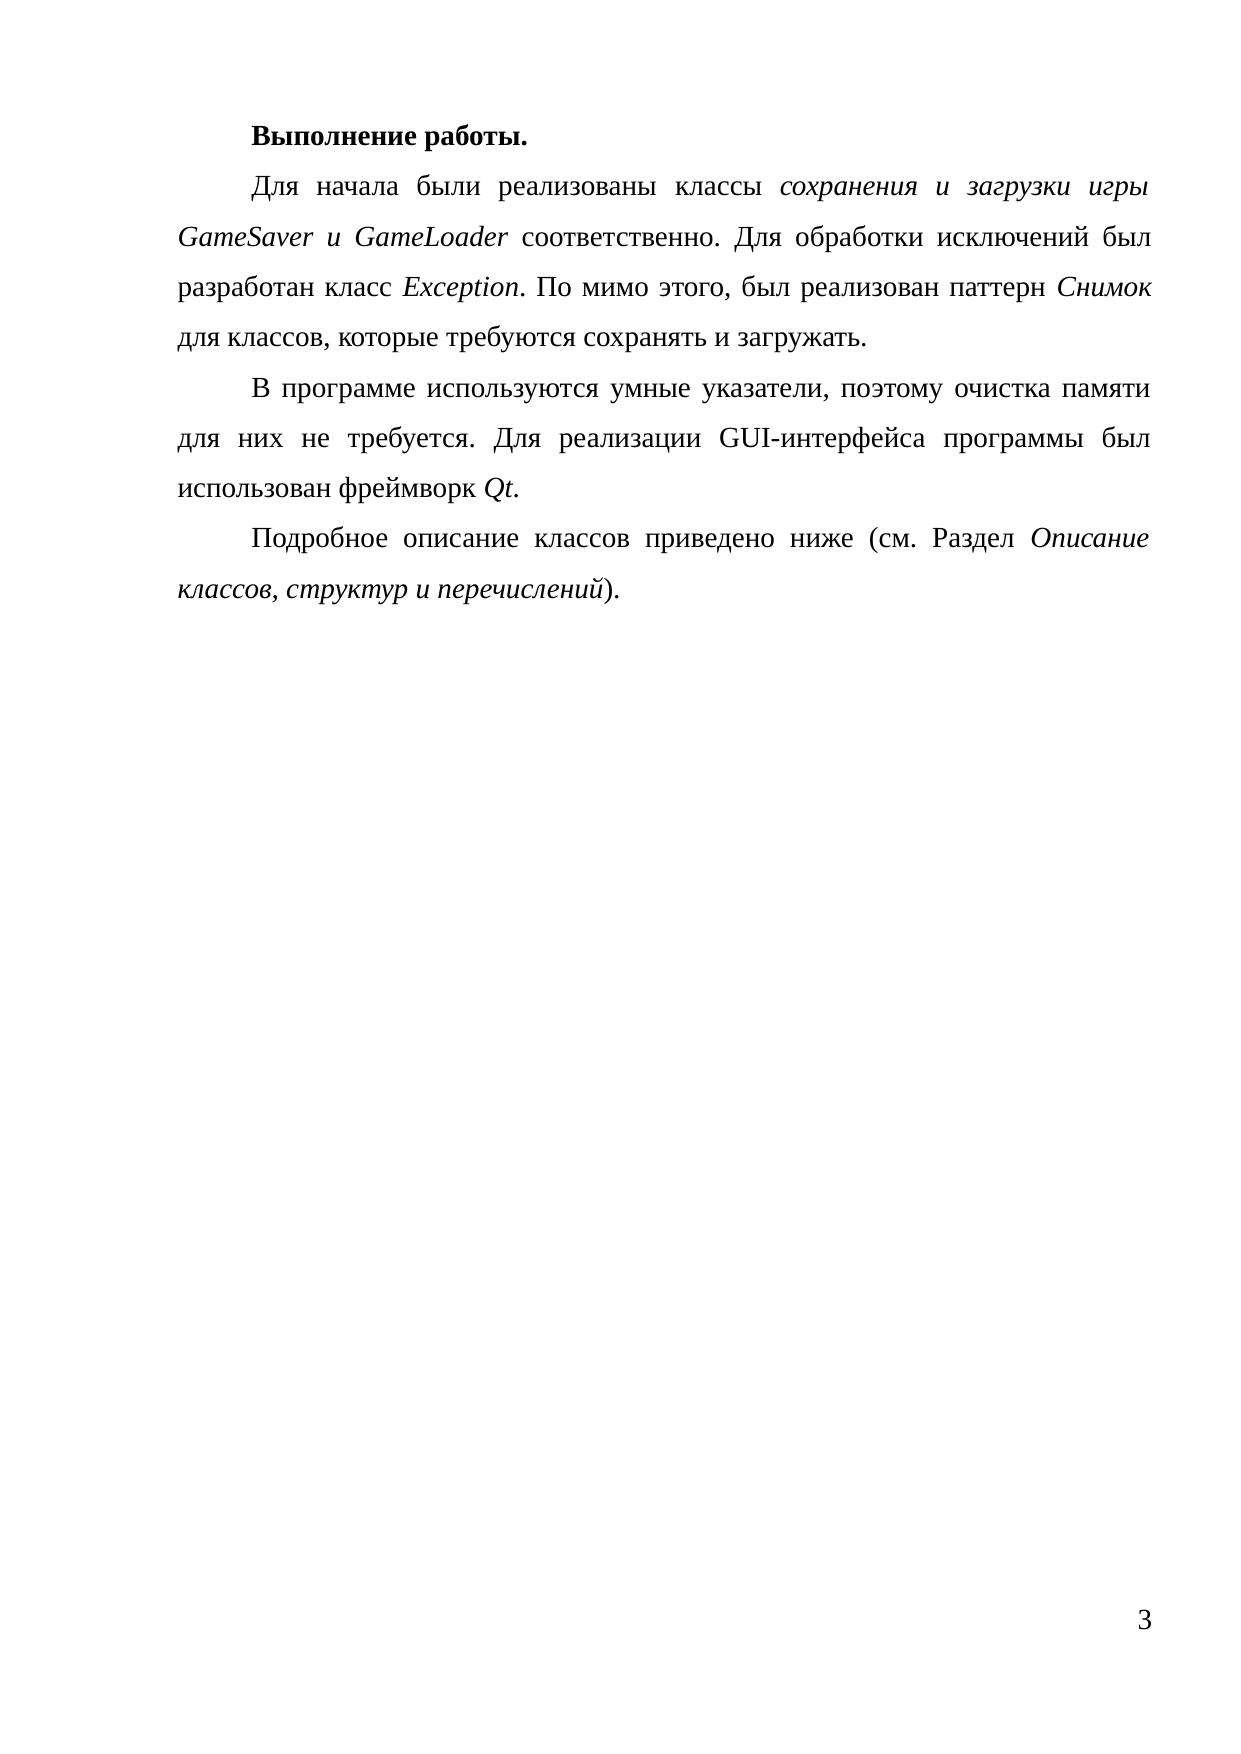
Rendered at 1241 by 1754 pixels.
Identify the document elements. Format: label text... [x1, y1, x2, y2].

text В программе используются умные указатели, поэтому очистка памяти для них не требуется. Для реализации GUI-интерфейса программы был использован фреймворк Qt. [177, 370, 1152, 504]
text Для начала были реализованы классы сохранения и загрузки игры GameSaver и GameLoader соответственно. Для обработки исключений был разработан класс Exception. По мимо этого, был реализован паттерн Снимок для классов, которые требуются сохранять и загружать. [177, 168, 1152, 353]
text Подробное описание классов приведено ниже (см. Раздел Описание классов, структур и перечислений). [177, 521, 1152, 604]
subtitle Выполнение работы. [177, 118, 1152, 152]
